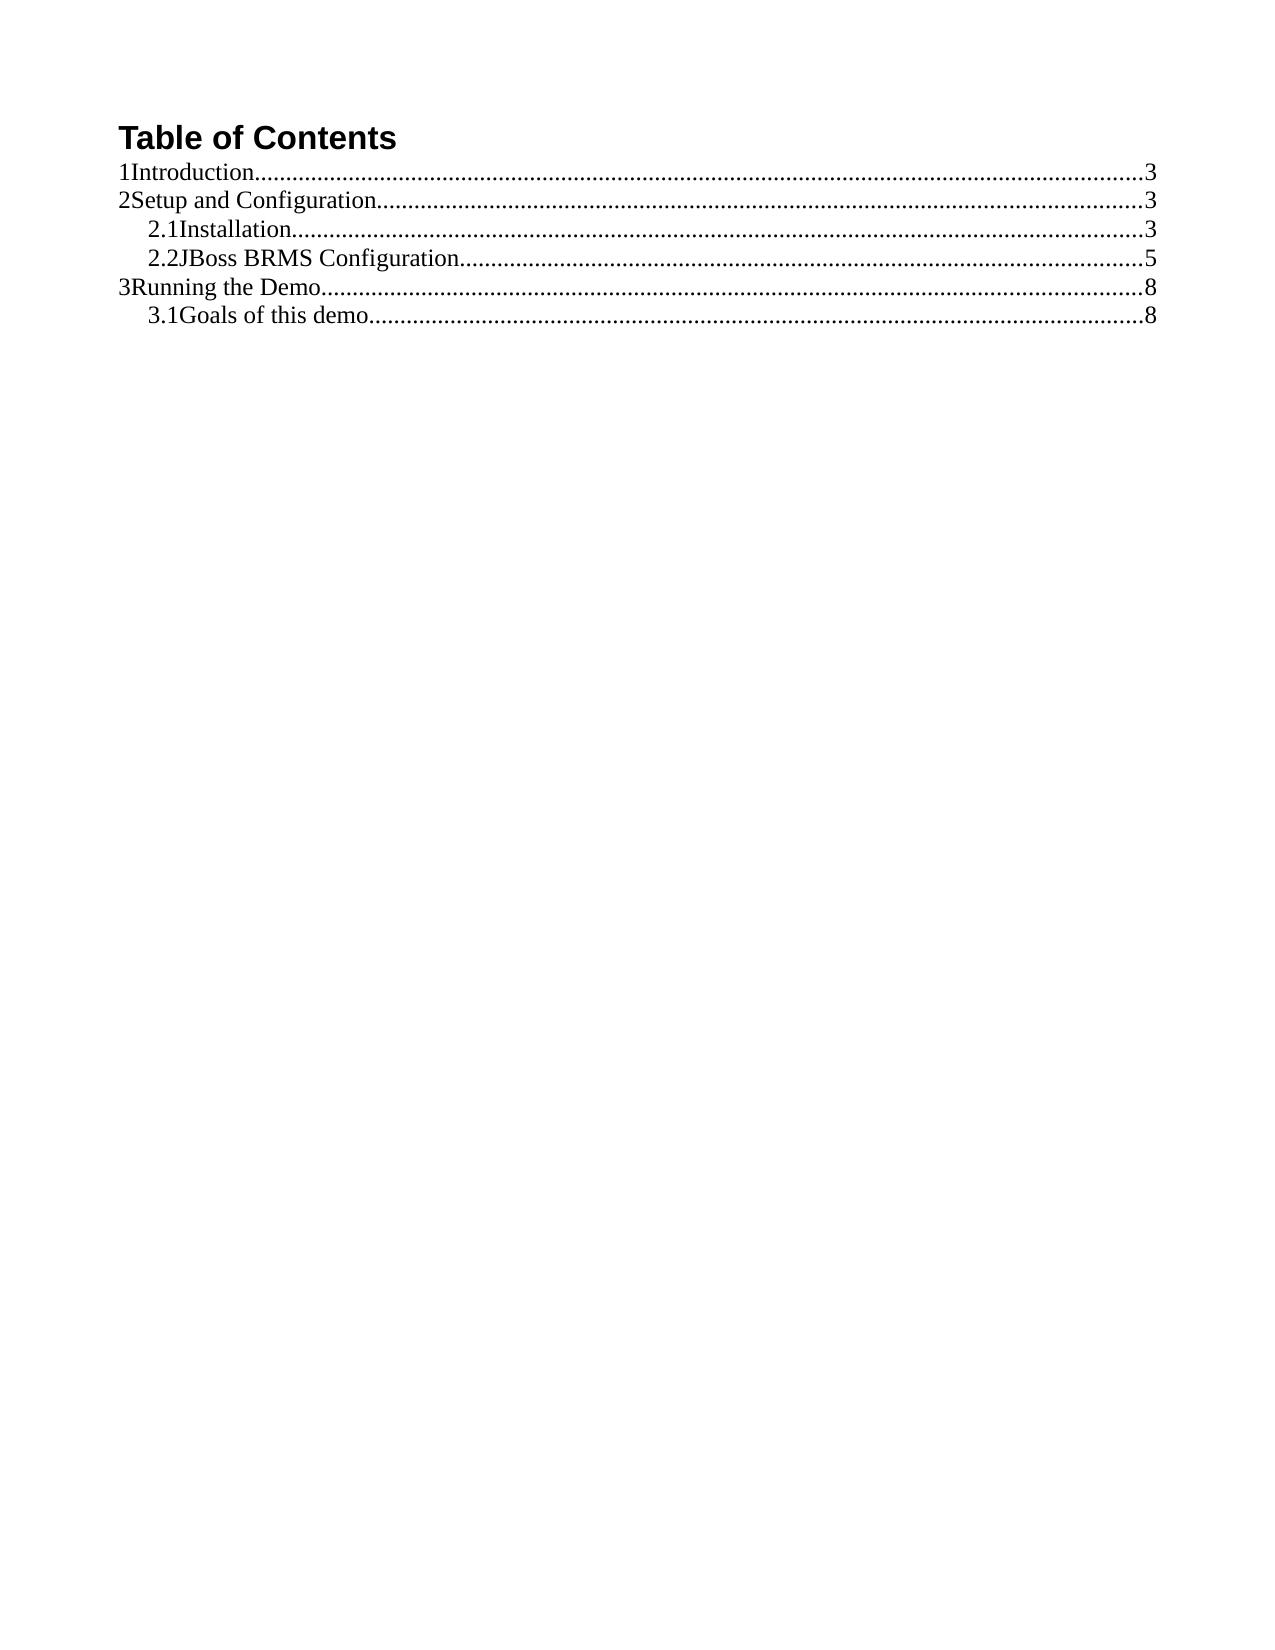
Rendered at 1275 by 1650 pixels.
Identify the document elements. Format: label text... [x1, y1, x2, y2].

text 2.1Installation 3 [148, 214, 1157, 243]
subtitle Table of Contents [118, 118, 1157, 157]
text 1Introduction 3 [118, 157, 1157, 185]
text 3Running the Demo 8 [118, 272, 1157, 300]
text 3.1Goals of this demo 8 [148, 300, 1157, 329]
text 2Setup and Configuration 3 [118, 185, 1157, 214]
text 2.2JBoss BRMS Configuration 5 [148, 243, 1157, 272]
